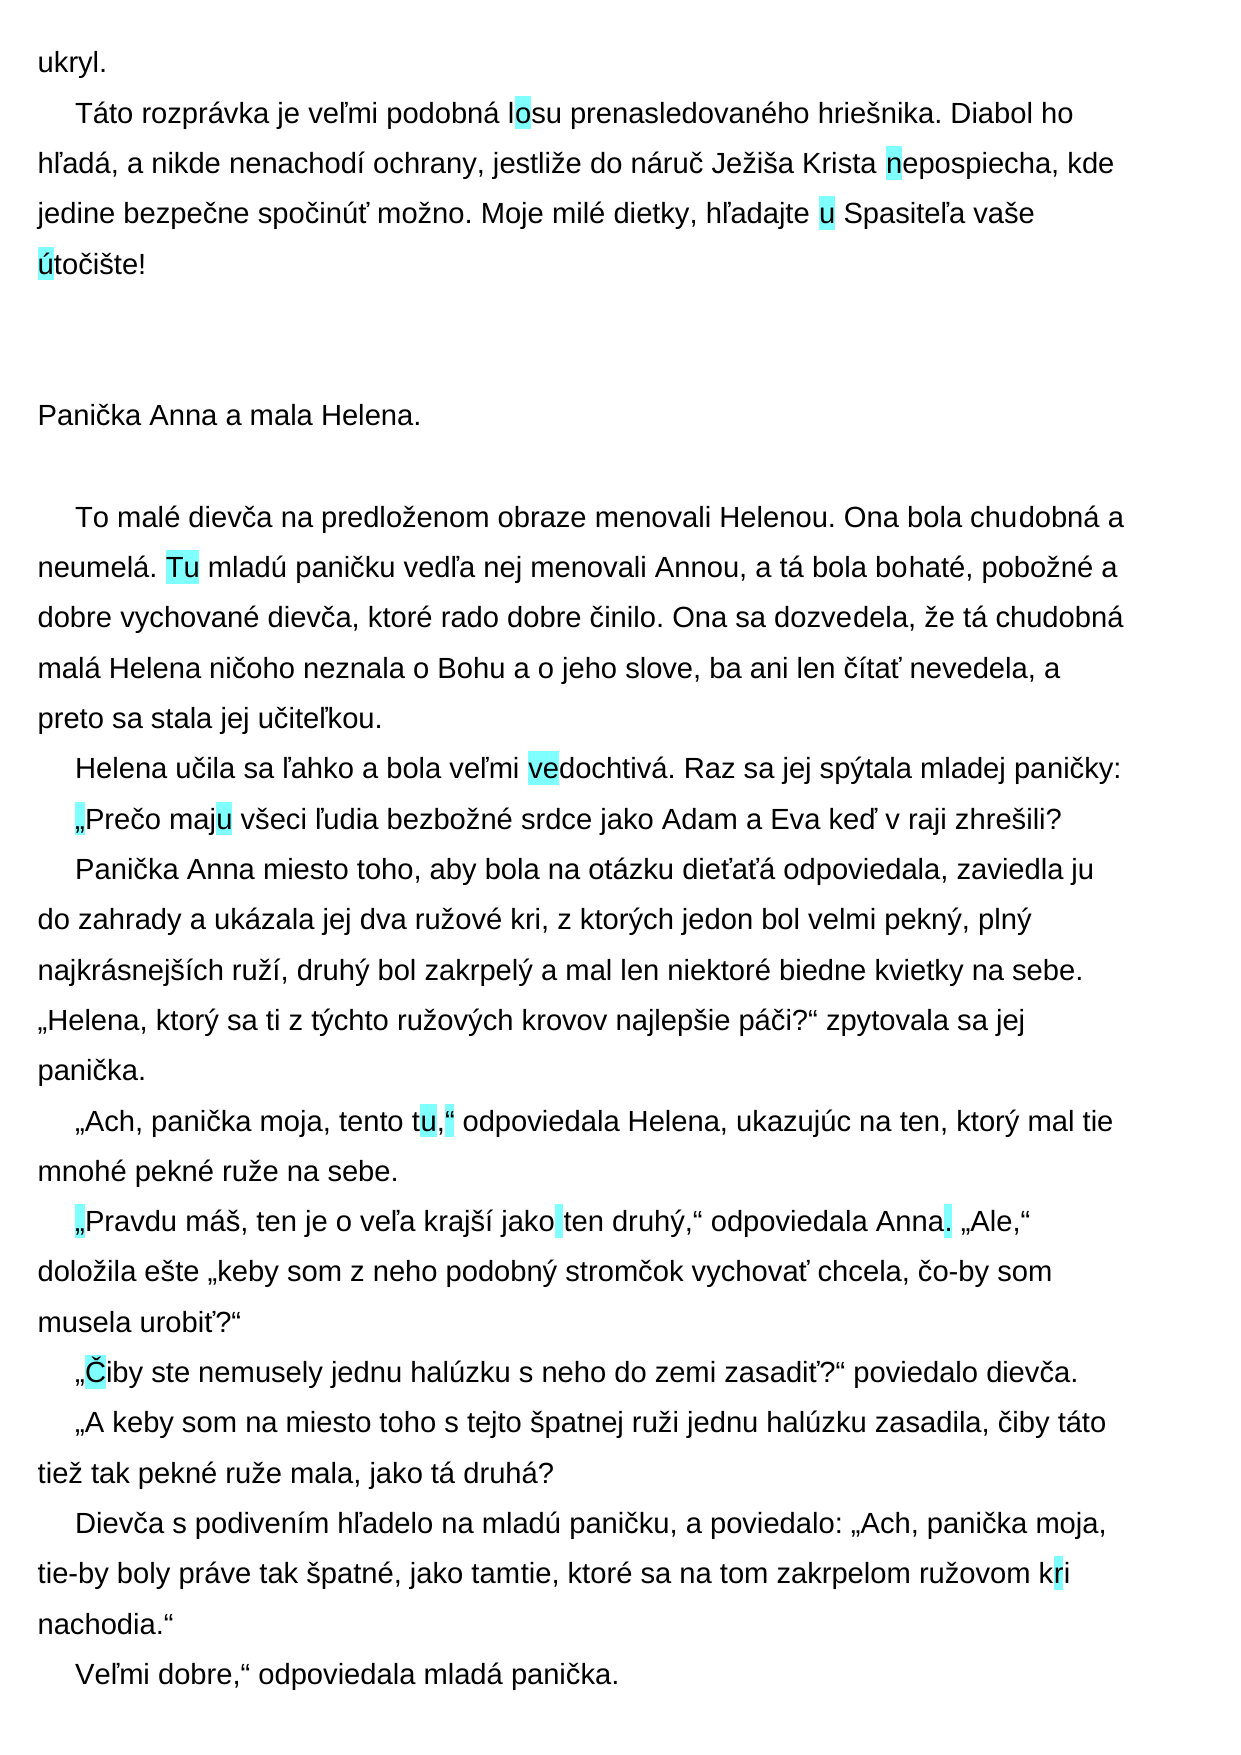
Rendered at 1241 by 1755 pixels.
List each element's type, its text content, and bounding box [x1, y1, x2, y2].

text ukryl. [37, 46, 1130, 79]
text „Pravdu máš, ten je o veľa krajší jako ten druhý,“ odpoviedala Anna. „Ale,“ doložila ešte „keby som z neho podobný stromčok vychovať chcela, čo-by som musela urobiť?“ [37, 1204, 1130, 1338]
subtitle Panička Anna a mala Helena. [37, 398, 1130, 432]
text „Čiby ste nemusely jednu halúzku s neho do zemi zasadiť?“ poviedalo dievča. [37, 1355, 1130, 1389]
text Veľmi dobre,“ odpoviedala mladá panička. [37, 1657, 1130, 1691]
text „Helena, ktorý sa ti z týchto ružových krovov najlepšie páči?“ zpytovala sa jej panička. [37, 1003, 1130, 1087]
text „Prečo maju všeci ľudia bezbožné srdce jako Adam a Eva keď v raji zhrešili? [37, 802, 1130, 835]
text „Ach, panička moja, tento tu,“ odpoviedala Helena, ukazujúc na ten, ktorý mal tie mnohé pekné ruže na sebe. [37, 1103, 1130, 1187]
text „A keby som na miesto toho s tejto špatnej ruži jednu halúzku zasadila, čiby táto tiež tak pekné ruže mala, jako tá druhá? [37, 1405, 1130, 1489]
text Helena učila sa ľahko a bola veľmi vedochtivá. Raz sa jej spýtala mladej pa­ničky: [37, 751, 1130, 785]
text Panička Anna miesto toho, aby bola na otázku dieťaťá odpoviedala, zaviedla ju do zahrady a ukázala jej dva ružové kri, z ktorých jedon bol velmi pekný, plný najkrásnejších ruží, druhý bol zakrpelý a mal len niektoré biedne kvietky na sebe. [37, 852, 1130, 986]
text To malé dievča na predloženom obraze menovali Helenou. Ona bola chu­dobná a neumelá. Tu mladú paničku vedľa nej menovali Annou, a tá bola bo­haté, pobožné a dobre vychované dievča, ktoré rado dobre činilo. Ona sa dozve­dela, že tá chudobná malá Helena ničoho neznala o Bohu a o jeho slove, ba ani len čítať nevedela, a preto sa stala jej učiteľkou. [37, 500, 1130, 734]
text Táto rozprávka je veľmi podobná losu prenasledovaného hriešnika. Diabol ho hľadá, a nikde nenachodí ochrany, jestliže do náruč Ježiša Krista nepospiecha, kde jedine bezpečne spočinúť možno. Moje milé dietky, hľadajte u Spasiteľa vaše útočište! [37, 96, 1130, 280]
text Dievča s podivením hľadelo na mladú paničku, a poviedalo: „Ach, panička moja, tie-by boly práve tak špatné, jako tam­tie, ktoré sa na tom zakrpelom ružovom kri nachodia.“ [37, 1506, 1130, 1640]
